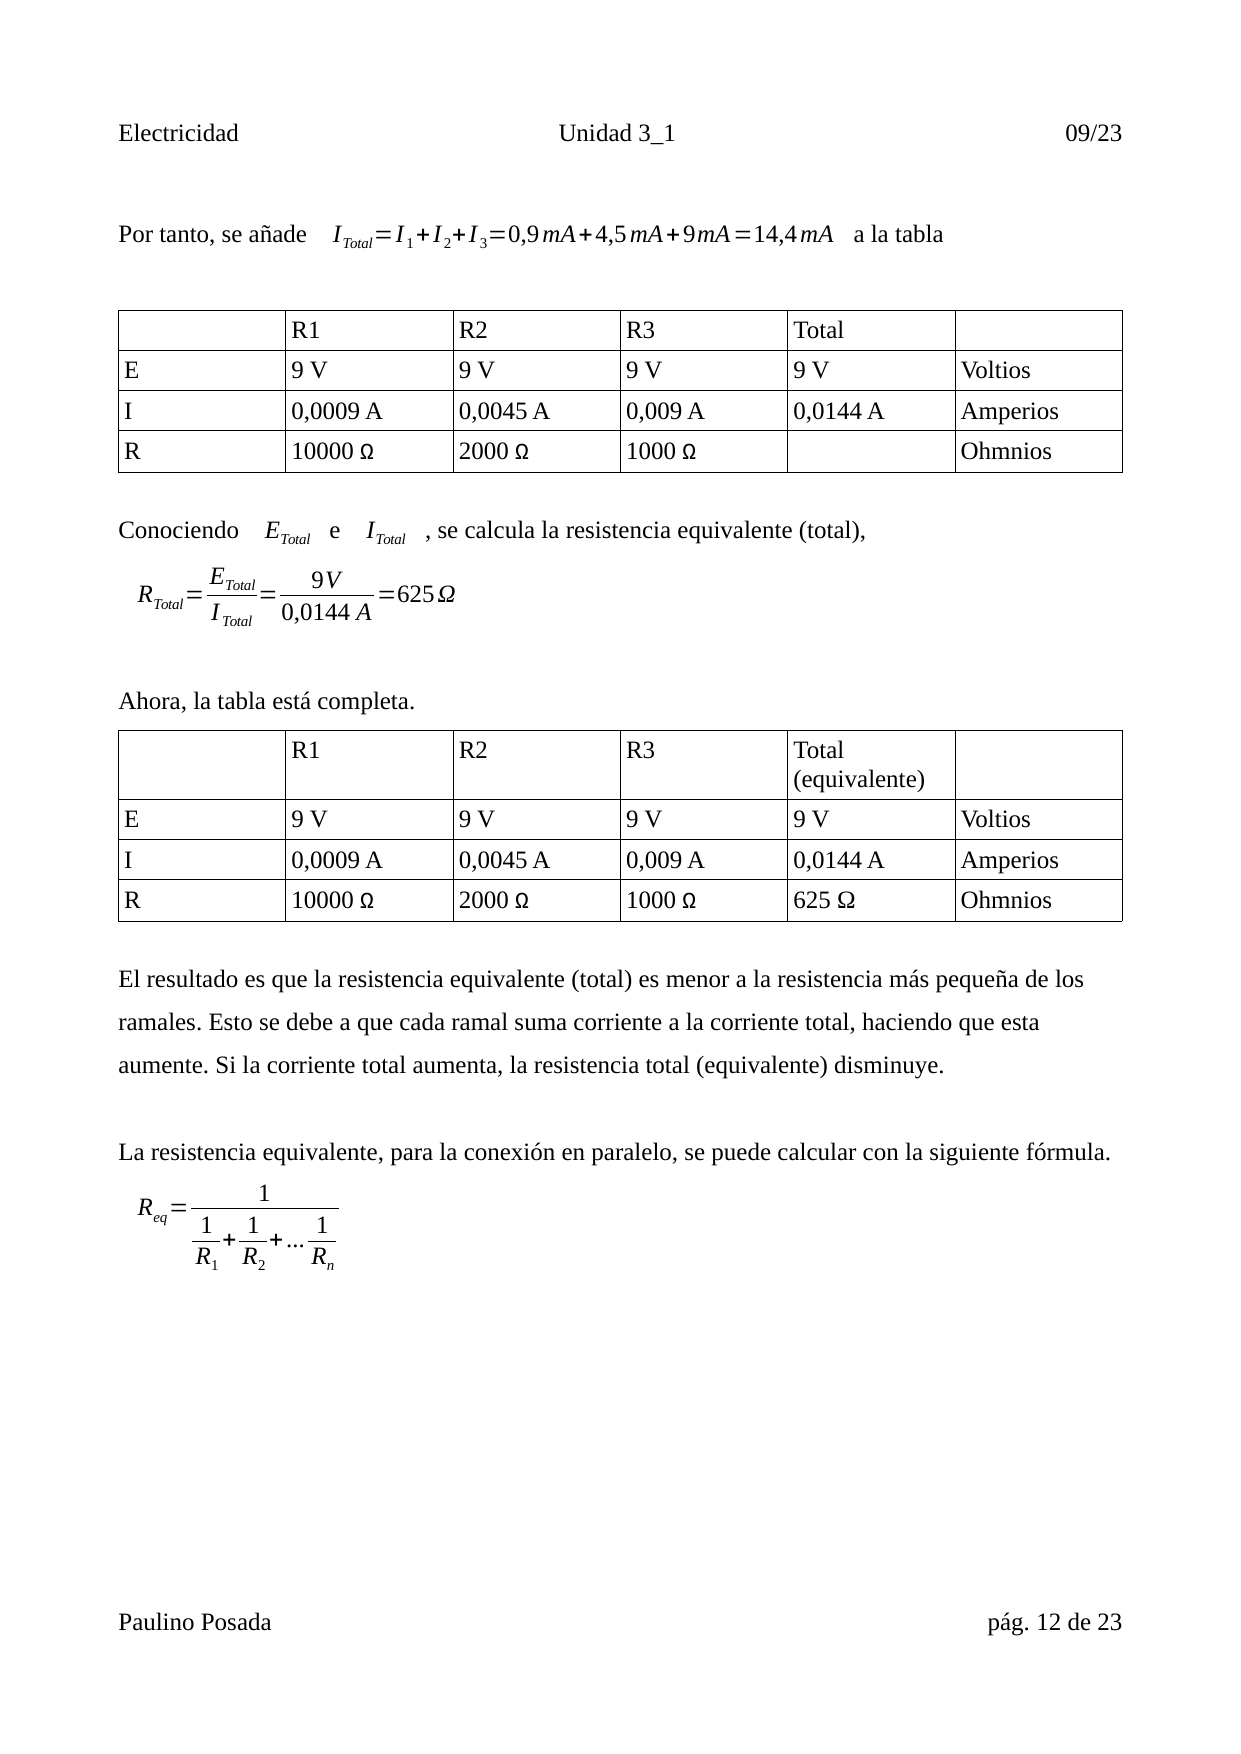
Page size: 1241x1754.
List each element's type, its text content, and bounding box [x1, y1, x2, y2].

table_header [956, 311, 1122, 350]
table_cell Ohmnios [956, 431, 1122, 472]
table_header [119, 731, 285, 798]
text El resultado es que la resistencia equivalente (total) es menor a la resistencia más pequeña de los ramales. Esto se debe a que cada ramal suma corriente a la corriente total, haciendo que esta aumente. Si la corriente total aumenta, la resistencia total (equivalente) disminuye. [118, 964, 1122, 1079]
table_header Total (equivalente) [788, 731, 955, 798]
table_cell 9 V [788, 351, 955, 390]
table_header [956, 731, 1122, 798]
table_cell Amperios [956, 840, 1122, 879]
table_header R2 [454, 311, 620, 350]
table_header [119, 311, 285, 350]
table_cell 9 V [454, 800, 620, 839]
table_cell Voltios [956, 800, 1122, 839]
table_cell 0,0009 A [286, 391, 453, 430]
table_cell 9 V [788, 800, 955, 839]
table_cell 2000 Ω [454, 880, 620, 921]
table_cell Voltios [956, 351, 1122, 390]
table_cell 9 V [454, 351, 620, 390]
table_cell 1000 Ω [621, 880, 787, 921]
table_cell 0,0144 A [788, 840, 955, 879]
text Conociendo e , se calcula la resistencia equivalente (total), [118, 515, 1122, 629]
table_cell Amperios [956, 391, 1122, 430]
table_cell I [119, 391, 285, 430]
table_cell R [119, 880, 285, 921]
table_cell 625 Ω [788, 880, 955, 921]
table_header R1 [286, 311, 453, 350]
table_cell 10000 Ω [286, 431, 453, 472]
table_cell 9 V [286, 800, 453, 839]
text Ahora, la tabla está completa. [118, 686, 1122, 715]
table_cell 0,0045 A [454, 391, 620, 430]
text Por tanto, se añade a la tabla [118, 219, 1122, 252]
table_cell I [119, 840, 285, 879]
table_header R3 [621, 311, 787, 350]
table_header R2 [454, 731, 620, 798]
table_header Total [788, 311, 955, 350]
table_header R1 [286, 731, 453, 798]
table_cell [788, 431, 955, 472]
table_cell 0,0045 A [454, 840, 620, 879]
table_cell 1000 Ω [621, 431, 787, 472]
table_cell Ohmnios [956, 880, 1122, 921]
text La resistencia equivalente, para la conexión en paralelo, se puede calcular con la siguiente fórmula. [118, 1137, 1122, 1165]
table_cell 0,0144 A [788, 391, 955, 430]
table_cell 9 V [286, 351, 453, 390]
table_cell 0,009 A [621, 840, 787, 879]
table_header R3 [621, 731, 787, 798]
table_cell 0,009 A [621, 391, 787, 430]
table_cell 9 V [621, 800, 787, 839]
table_cell E [119, 800, 285, 839]
table_cell E [119, 351, 285, 390]
table_cell 0,0009 A [286, 840, 453, 879]
table_cell 2000 Ω [454, 431, 620, 472]
table_cell 9 V [621, 351, 787, 390]
table_cell 10000 Ω [286, 880, 453, 921]
table_cell R [119, 431, 285, 472]
